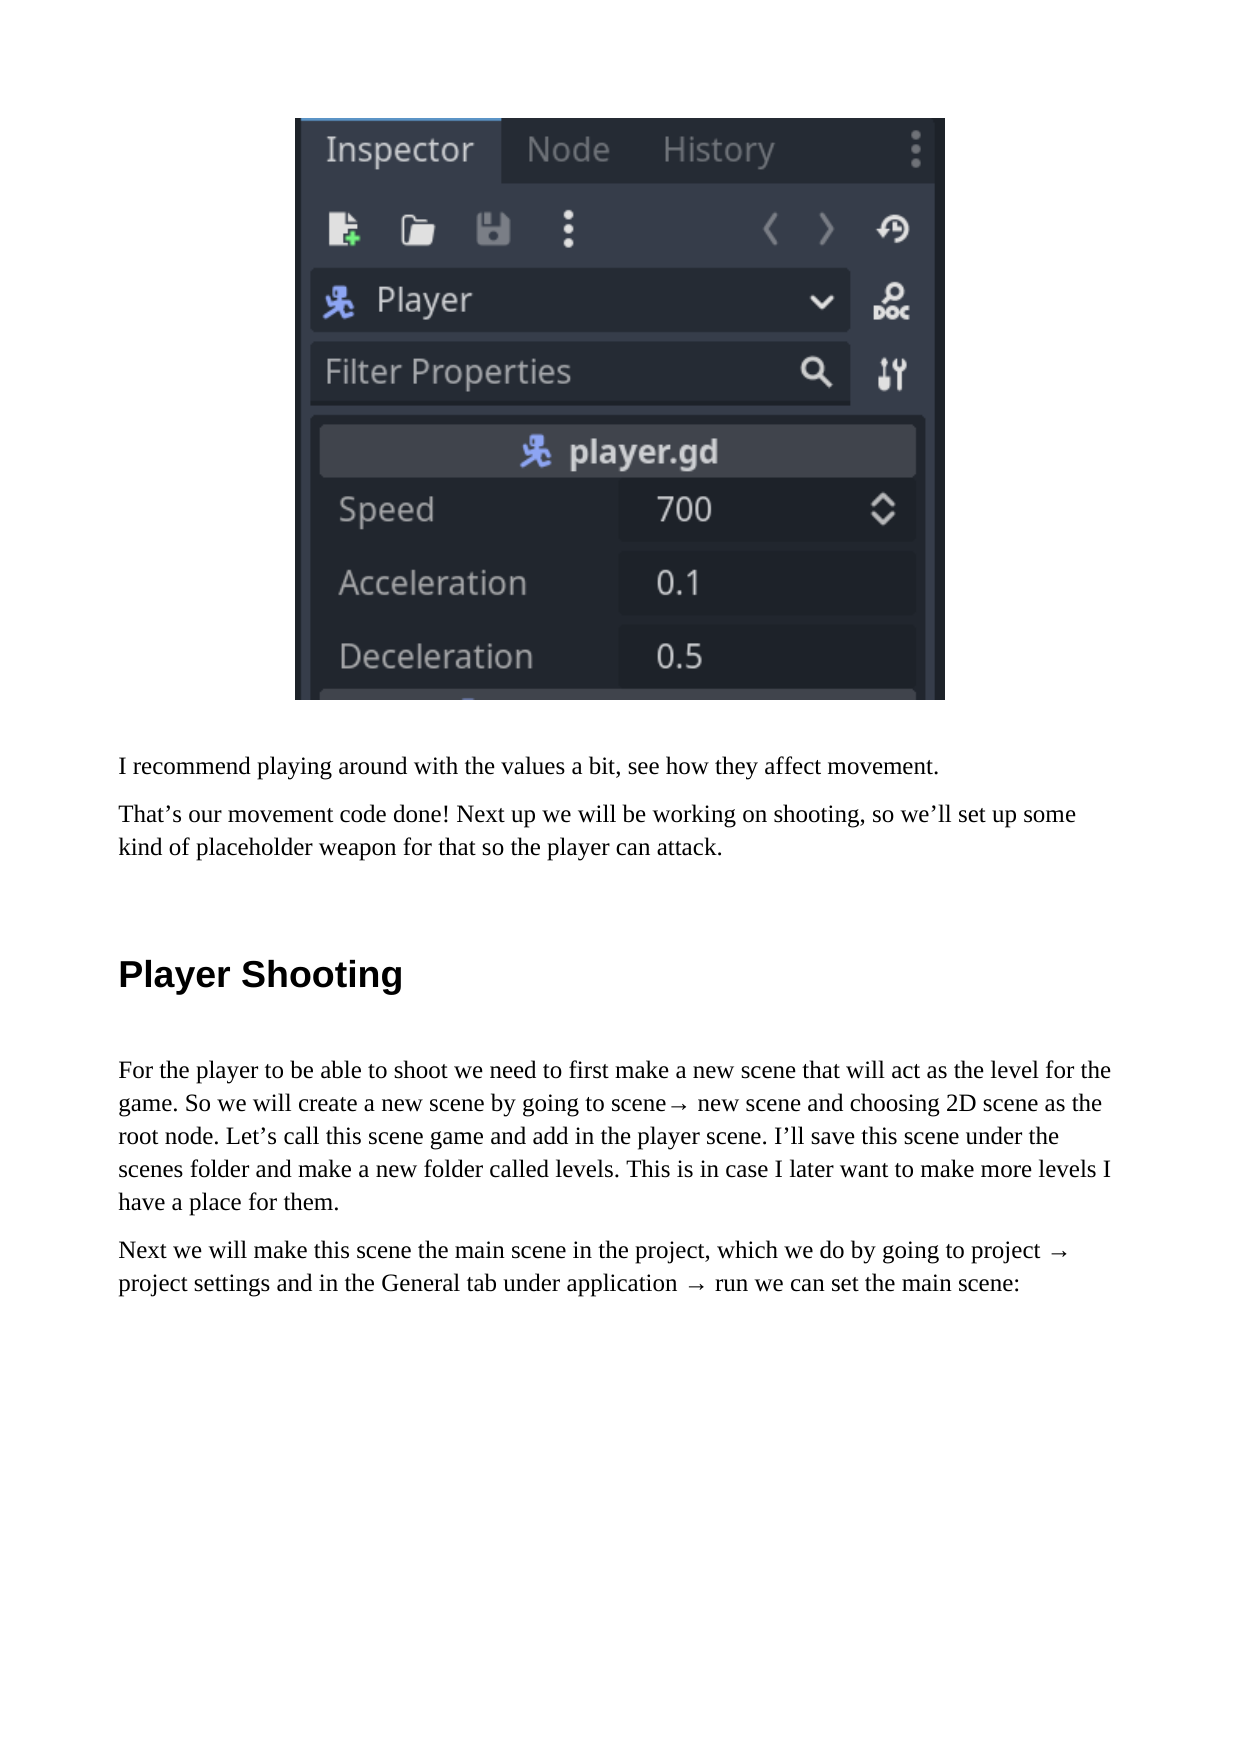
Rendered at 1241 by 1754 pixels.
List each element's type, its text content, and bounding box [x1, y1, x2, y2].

text For the player to be able to shoot we need to first make a new scene that will act as the level for the game. So we will create a new scene by going to scene→ new scene and choosing 2D scene as the root node. Let’s call this scene game and add in the player scene. I’ll save this scene under the scenes folder and make a new folder called levels. This is in case I later want to make more levels I have a place for them. [118, 1055, 1122, 1216]
picture [295, 118, 945, 700]
subtitle Player Shooting [118, 952, 1122, 995]
text I recommend playing around with the values a bit, see how they affect movement. [118, 751, 1122, 780]
text That’s our movement code done! Next up we will be working on shooting, so we’ll set up some kind of placeholder weapon for that so the player can attack. [118, 799, 1122, 861]
text Next we will make this scene the main scene in the project, which we do by going to project → project settings and in the General tab under application → run we can set the main scene: [118, 1235, 1122, 1297]
